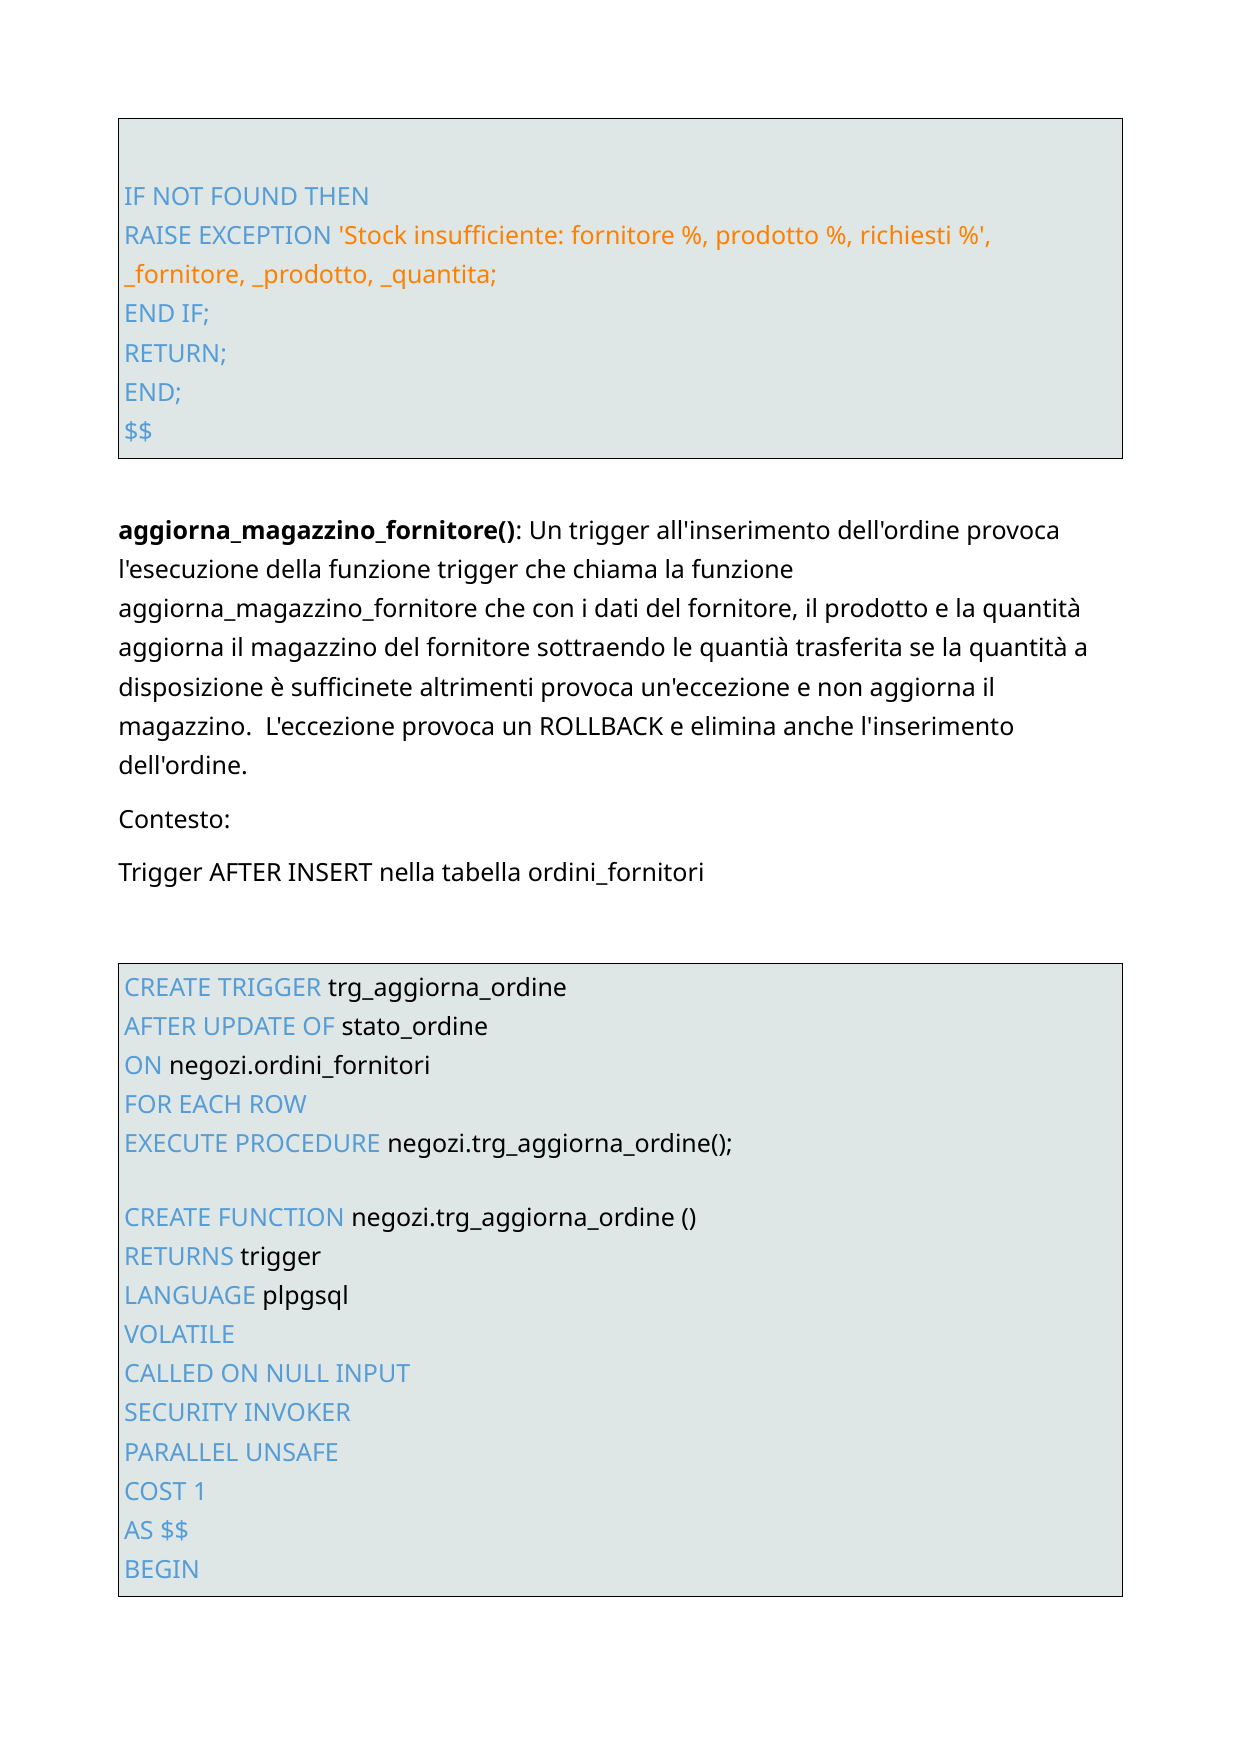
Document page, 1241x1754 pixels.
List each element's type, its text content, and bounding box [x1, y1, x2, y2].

table_header IF NOT FOUND THEN RAISE EXCEPTION 'Stock insufficiente: fornitore %, prodotto %, richiesti %', _fornitore, _prodotto, _quantita; END IF; RETURN; END; $$ [119, 119, 1122, 458]
text Contesto: [118, 801, 1122, 835]
text aggiorna_magazzino_fornitore(): Un trigger all'inserimento dell'ordine provoca l'esecuzione della funzione trigger che chiama la funzione aggiorna_magazzino_fornitore che con i dati del fornitore, il prodotto e la quantità aggiorna il magazzino del fornitore sottraendo le quantià trasferita se la quantità a disposizione è sufficinete altrimenti provoca un'eccezione e non aggiorna il magazzino. L'eccezione provoca un ROLLBACK e elimina anche l'inserimento dell'ordine. [118, 512, 1122, 782]
text Trigger AFTER INSERT nella tabella ordini_fornitori [118, 855, 1122, 889]
table_header CREATE TRIGGER trg_aggiorna_ordine AFTER UPDATE OF stato_ordine ON negozi.ordini_fornitori FOR EACH ROW EXECUTE PROCEDURE negozi.trg_aggiorna_ordine(); CREATE FUNCTION negozi.trg_aggiorna_ordine () RETURNS trigger LANGUAGE plpgsql VOLATILE CALLED ON NULL INPUT SECURITY INVOKER PARALLEL UNSAFE COST 1 AS $$ BEGIN [119, 964, 1122, 1596]
